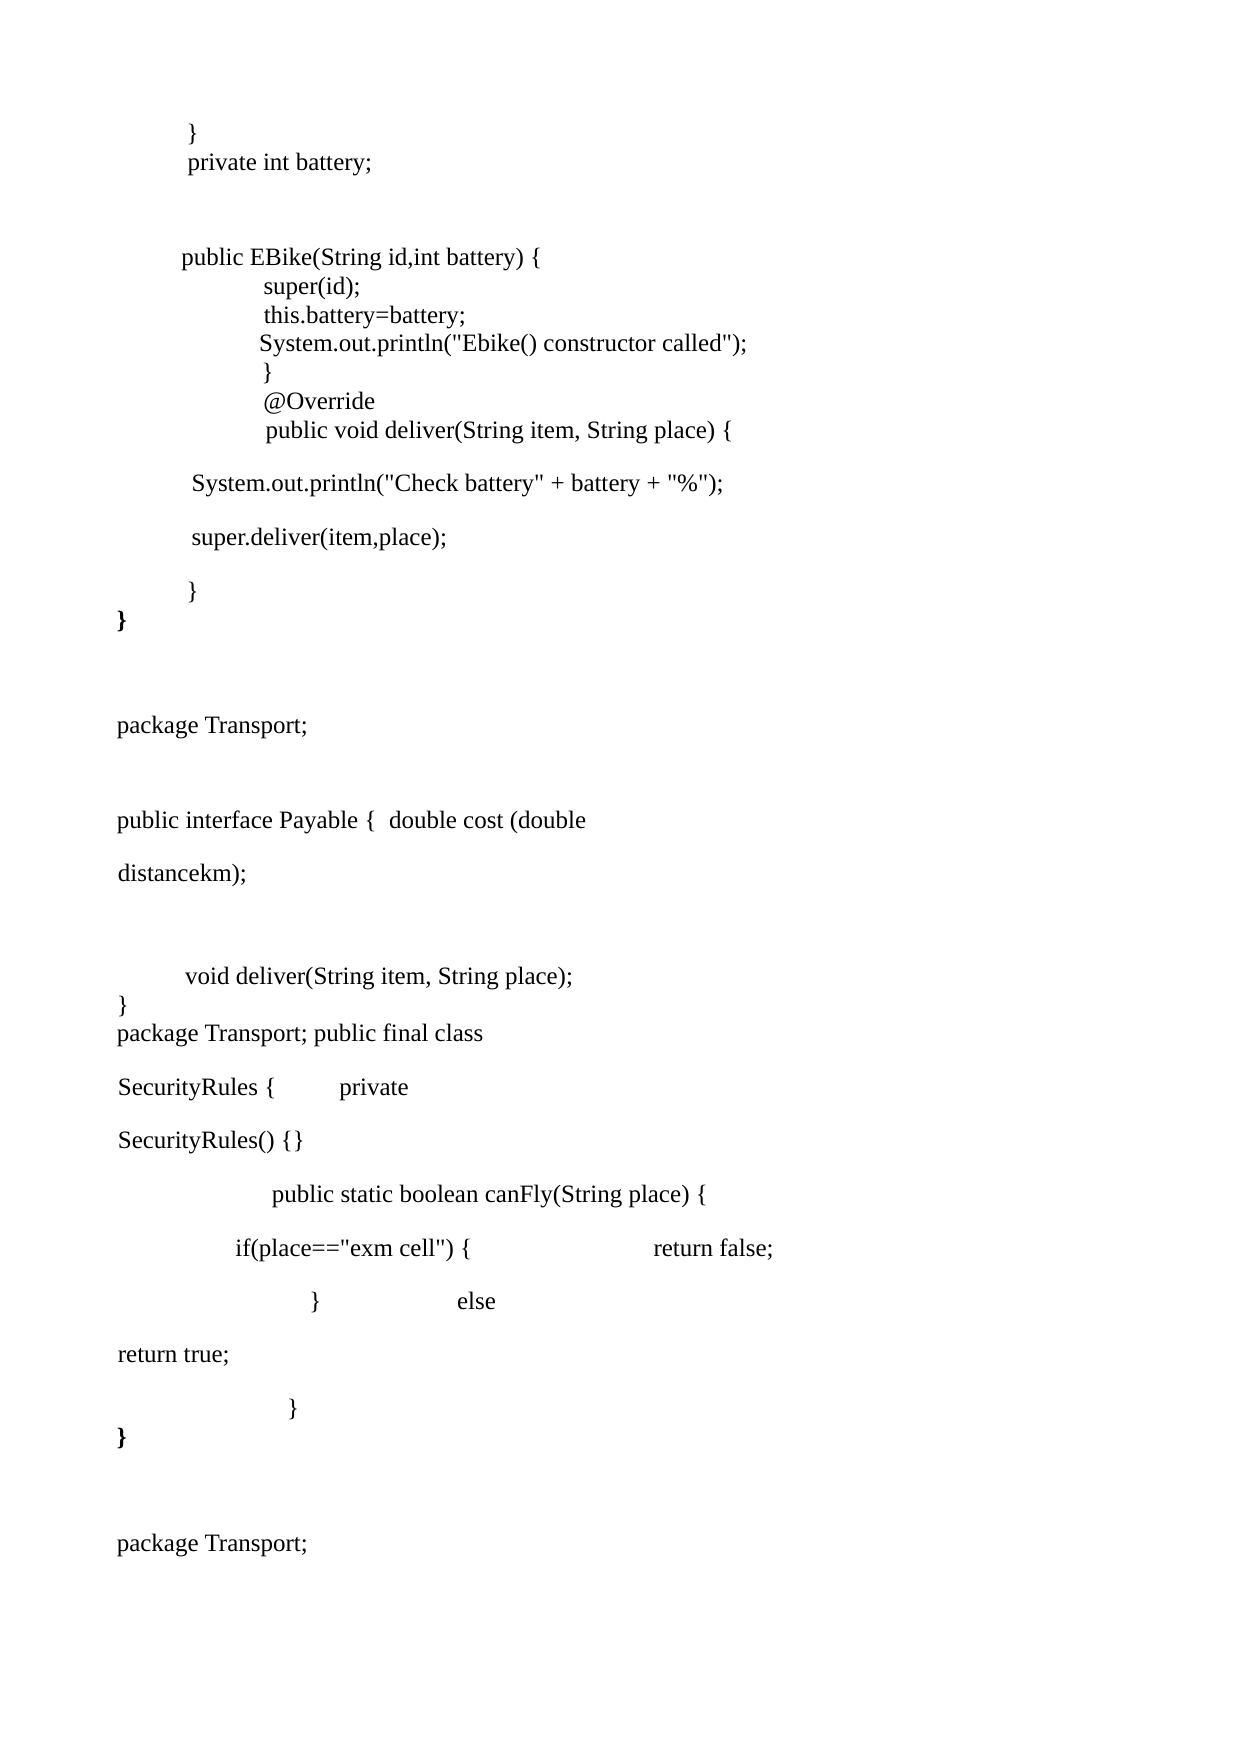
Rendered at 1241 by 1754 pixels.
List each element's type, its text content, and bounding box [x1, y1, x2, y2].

text } [117, 576, 1122, 605]
text public EBike(String id,int battery) { [117, 242, 1122, 271]
text void deliver(String item, String place); [117, 961, 1122, 990]
text } [117, 990, 1122, 1018]
text package Transport; [117, 711, 1122, 739]
text package Transport; [117, 1528, 1122, 1556]
text this.battery=battery; [117, 300, 1122, 328]
text private int battery; [117, 147, 1122, 176]
text } [117, 1422, 1122, 1451]
text } [117, 605, 1122, 633]
text } [117, 357, 1122, 386]
text public interface Payable { double cost (double distancekm); [117, 805, 609, 887]
text super(id); [117, 271, 1122, 300]
text } [117, 1393, 1122, 1422]
text System.out.println("Ebike() constructor called"); [117, 328, 1122, 357]
text public static boolean canFly(String place) { if(place=="exm cell") { return false; } else return true; [117, 1179, 787, 1368]
text public void deliver(String item, String place) { System.out.println("Check battery" + battery + "%"); super.deliver(item,place); [117, 415, 1069, 551]
text package Transport; public final class SecurityRules { private SecurityRules() {} [117, 1018, 527, 1154]
text } [117, 118, 1122, 147]
text @Override [117, 386, 1122, 415]
